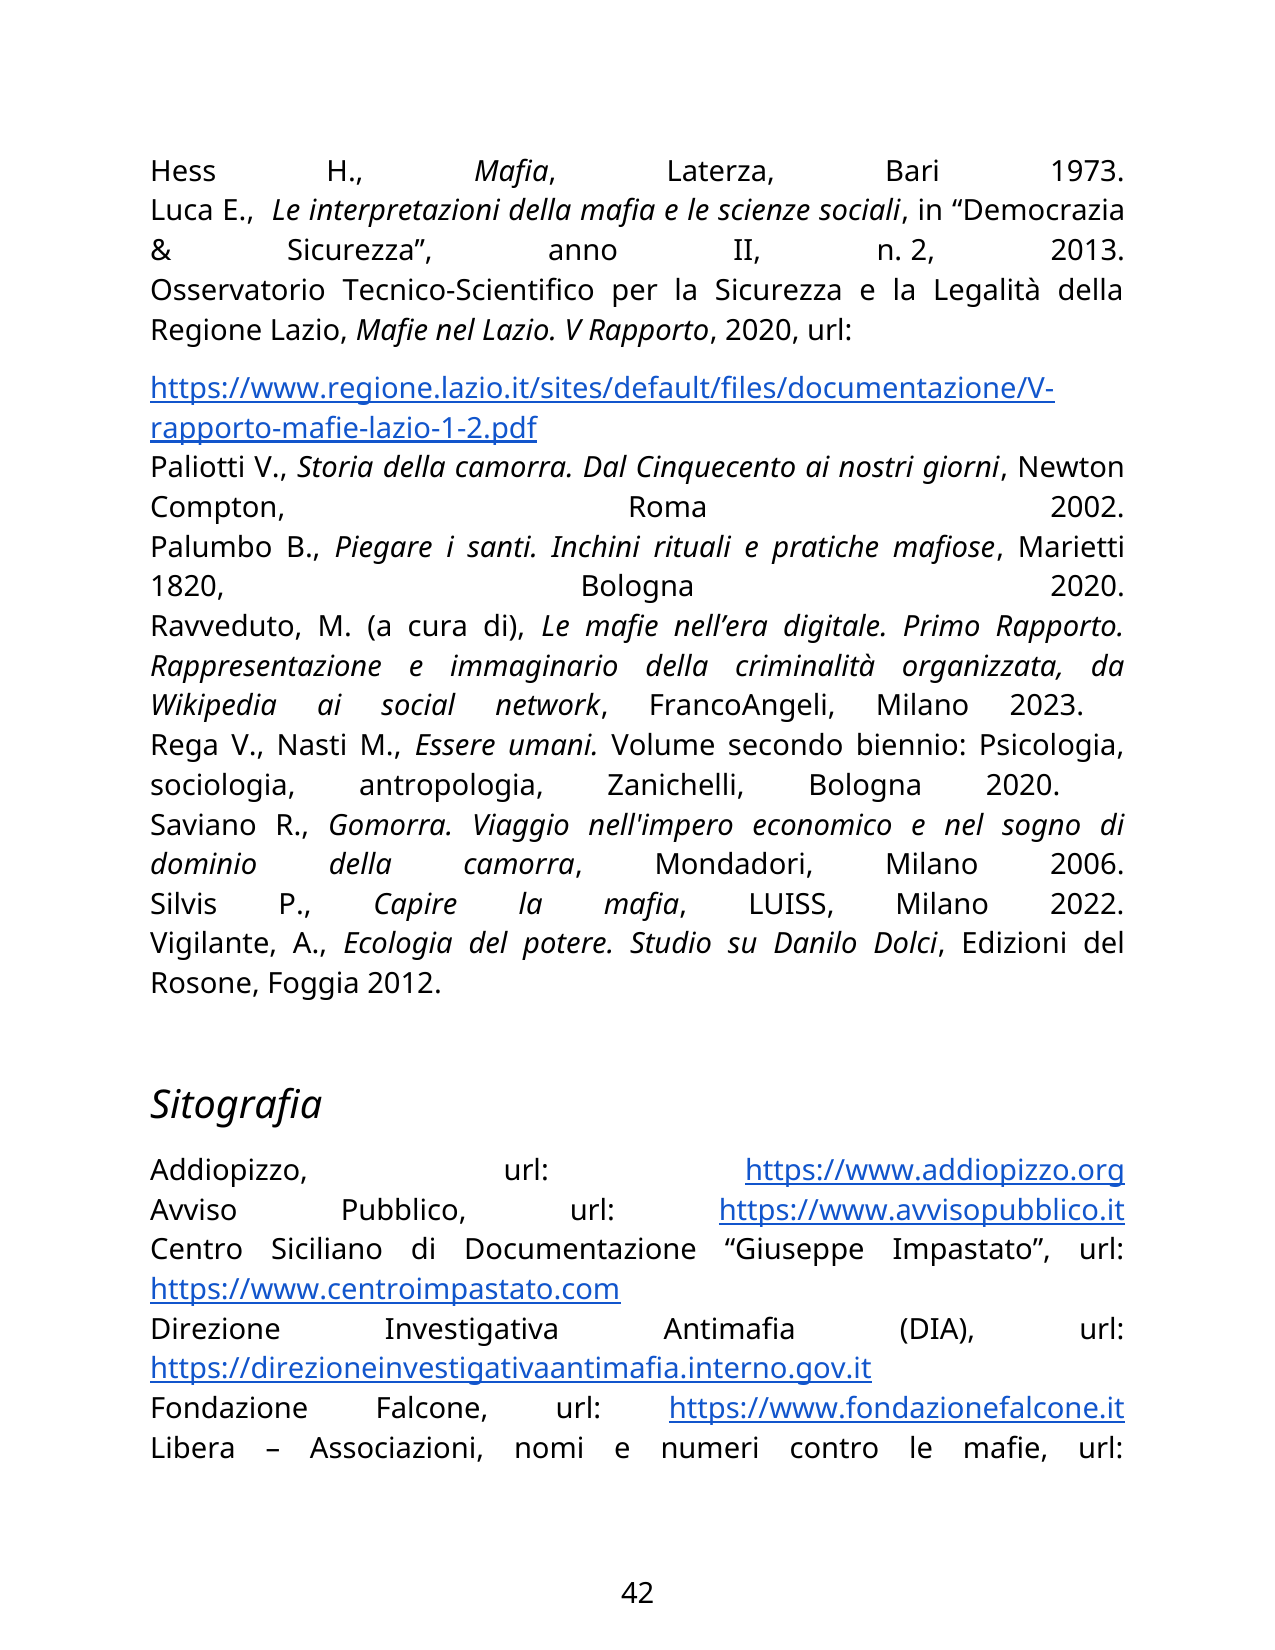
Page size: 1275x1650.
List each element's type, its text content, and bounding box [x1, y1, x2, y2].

subtitle Sitografia [150, 1077, 1125, 1131]
text https://www.regione.lazio.it/sites/default/files/documentazione/V-rapporto-mafie-lazio-1-2.pdf Paliotti V., Storia della camorra. Dal Cinquecento ai nostri giorni, Newton Compton, Roma 2002. Palumbo B., Piegare i santi. Inchini rituali e pratiche mafiose, Marietti 1820, Bologna 2020. Ravveduto, M. (a cura di), Le mafie nell’era digitale. Primo Rapporto. Rappresentazione e immaginario della criminalità organizzata, da Wikipedia ai social network, FrancoAngeli, Milano 2023. Rega V., Nasti M., Essere umani. Volume secondo biennio: Psicologia, sociologia, antropologia, Zanichelli, Bologna 2020. Saviano R., Gomorra. Viaggio nell'impero economico e nel sogno di dominio della camorra, Mondadori, Milano 2006. Silvis P., Capire la mafia, LUISS, Milano 2022. Vigilante, A., Ecologia del potere. Studio su Danilo Dolci, Edizioni del Rosone, Foggia 2012. [150, 367, 1125, 1002]
text Hess H., Mafia, Laterza, Bari 1973. Luca E., Le interpretazioni della mafia e le scienze sociali, in “Democrazia & Sicurezza’’, anno II, n. 2, 2013. Osservatorio Tecnico-Scientifico per la Sicurezza e la Legalità della Regione Lazio, Mafie nel Lazio. V Rapporto, 2020, url: [150, 150, 1125, 348]
text Addiopizzo, url: https://www.addiopizzo.org Avviso Pubblico, url: https://www.avvisopubblico.it Centro Siciliano di Documentazione “Giuseppe Impastato”, url: https://www.centroimpastato.com Direzione Investigativa Antimafia (DIA), url: https://direzioneinvestigativaantimafia.interno.gov.it Fondazione Falcone, url: https://www.fondazionefalcone.it Libera – Associazioni, nomi e numeri contro le mafie, url: [150, 1149, 1125, 1467]
